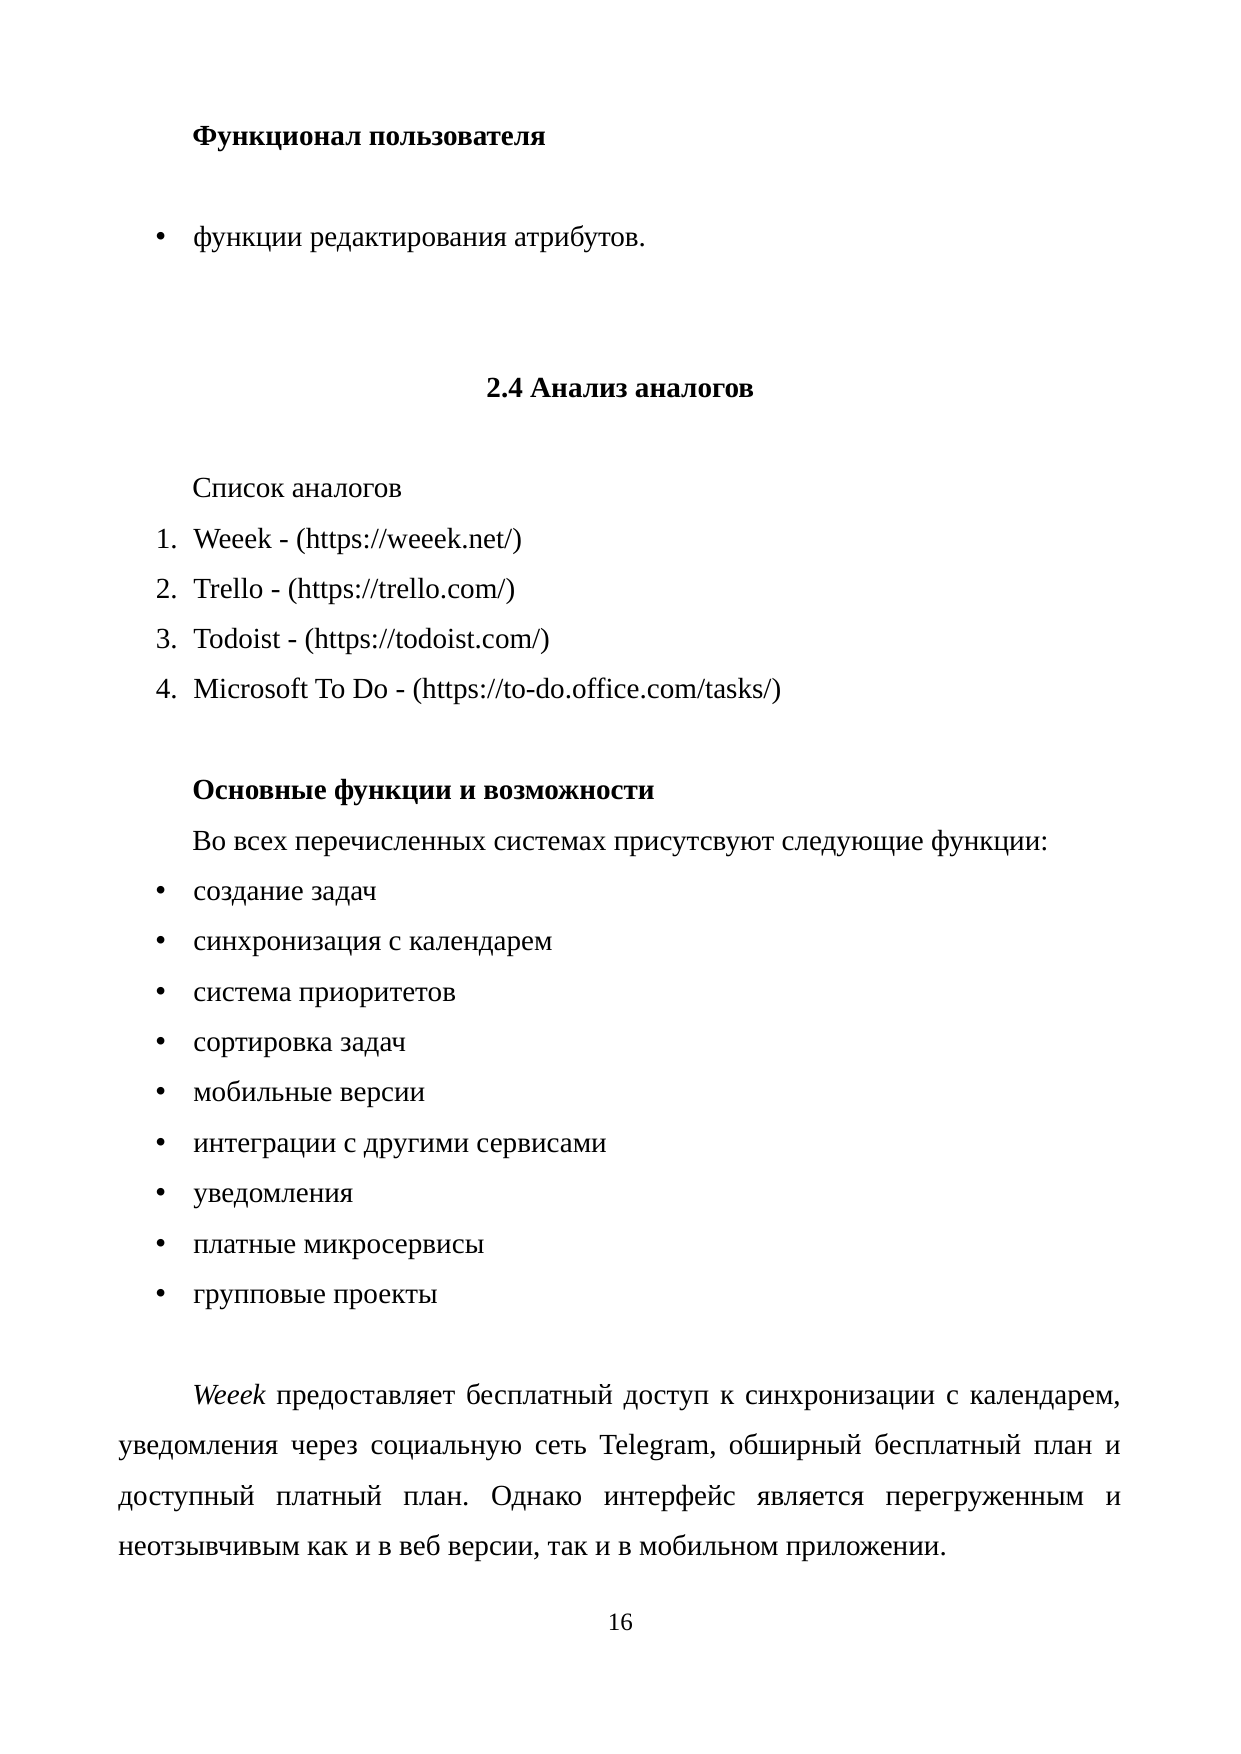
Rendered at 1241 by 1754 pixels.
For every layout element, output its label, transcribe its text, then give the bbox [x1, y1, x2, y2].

list интеграции с другими сервисами [156, 1125, 1122, 1159]
text Список аналогов [118, 470, 1122, 504]
list платные микросервисы [156, 1226, 1122, 1259]
list создание задач [156, 873, 1122, 907]
list функции редактирования атрибутов. [156, 219, 1122, 252]
list групповые проекты [156, 1276, 1122, 1310]
text Weeek предоставляет бесплатный доступ к синхронизации с календарем, уведомления через социальную сеть Telegram, обширный бесплатный план и доступный платный план. Однако интерфейс является перегруженным и неотзывчивым как и в веб версии, так и в мобильном приложении. [118, 1377, 1122, 1561]
text 2.4 Анализ аналогов [118, 370, 1122, 403]
text Во всех перечисленных системах присутсвуют следующие функции: [118, 823, 1122, 856]
list Trello - (https://trello.com/) [156, 571, 1122, 604]
list Microsoft To Do - (https://to-do.office.com/tasks/) [156, 672, 1122, 705]
list мобильные версии [156, 1074, 1122, 1108]
text Функционал пользователя [118, 118, 1122, 152]
list уведомления [156, 1175, 1122, 1209]
list система приоритетов [156, 974, 1122, 1007]
list Todoist - (https://todoist.com/) [156, 621, 1122, 655]
list синхронизация с календарем [156, 923, 1122, 957]
list Weeek - (https://weeek.net/) [156, 521, 1122, 554]
list сортировка задач [156, 1024, 1122, 1058]
text Основные функции и возможности [118, 772, 1122, 806]
